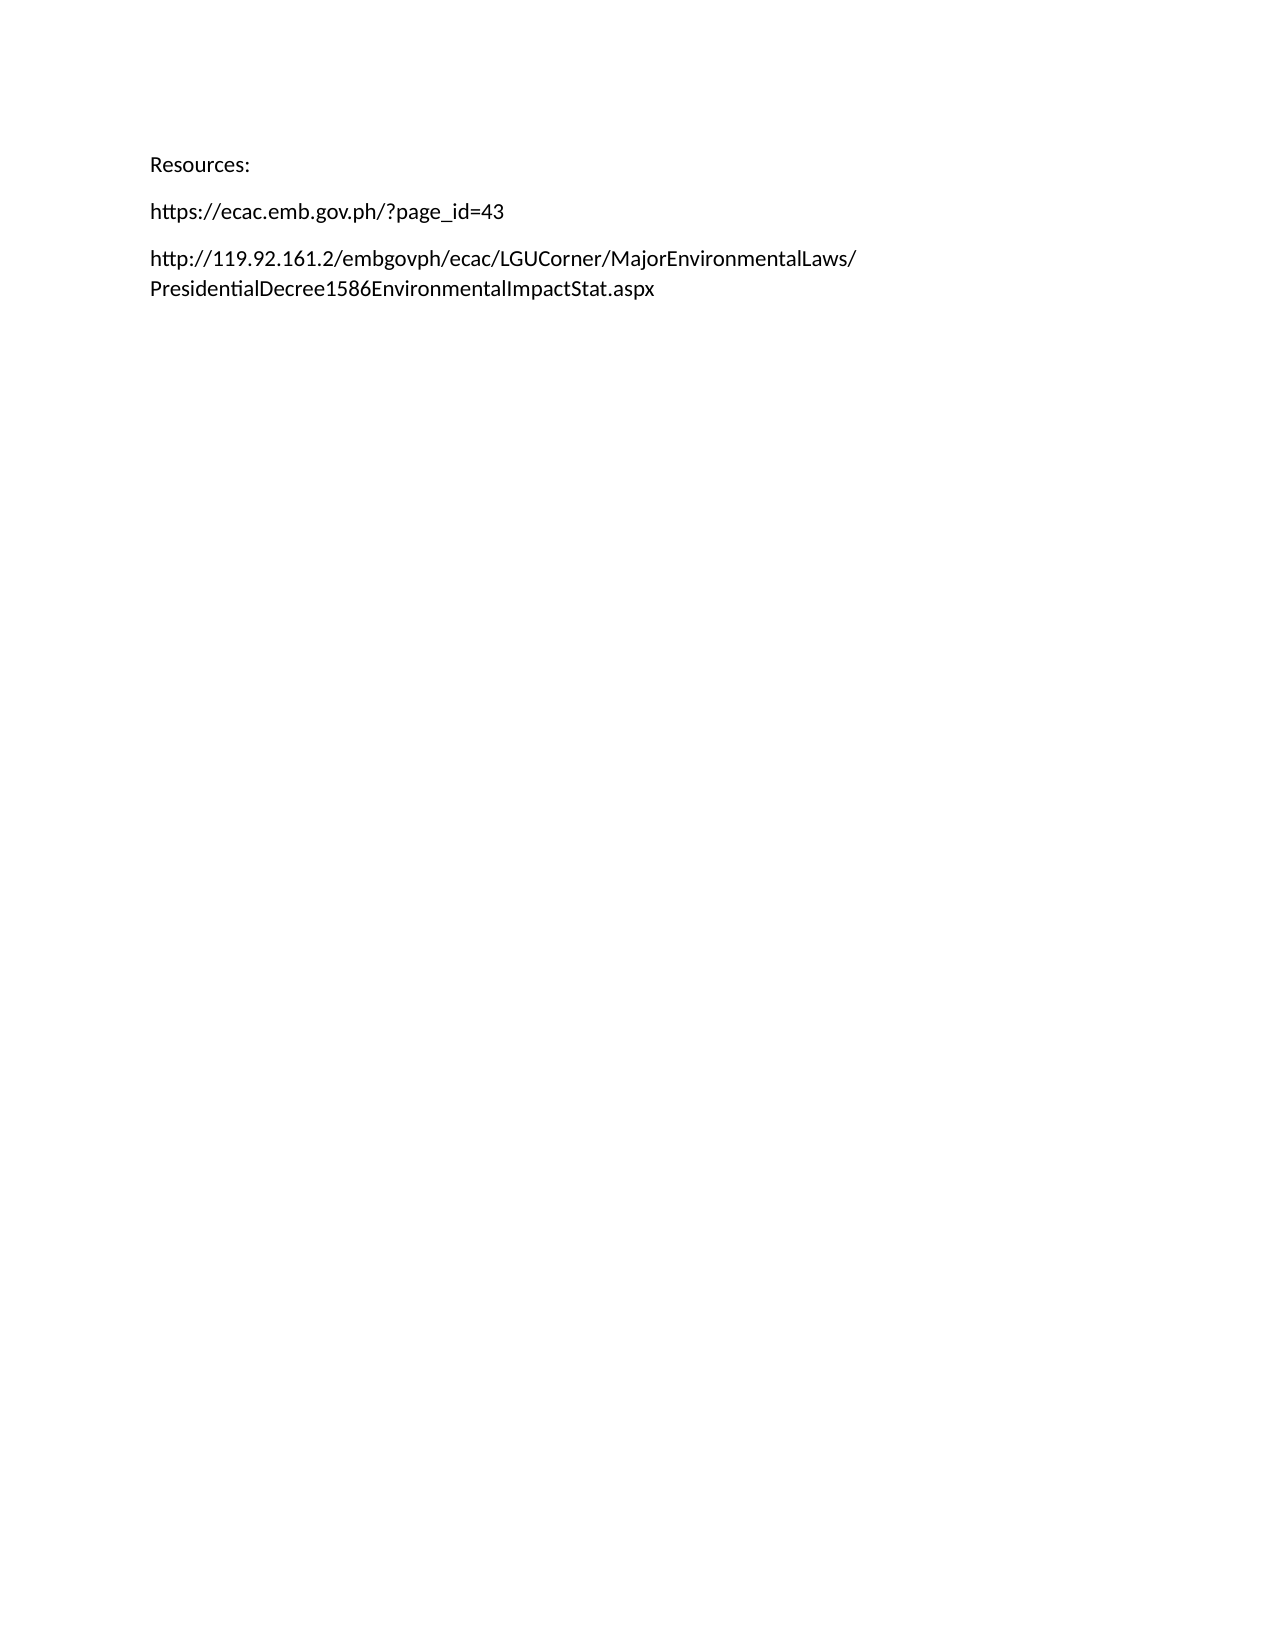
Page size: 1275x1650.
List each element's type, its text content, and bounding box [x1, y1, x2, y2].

text http://119.92.161.2/embgovph/ecac/LGUCorner/MajorEnvironmentalLaws/PresidentialDecree1586EnvironmentalImpactStat.aspx [150, 244, 1125, 302]
text https://ecac.emb.gov.ph/?page_id=43 [150, 197, 1125, 225]
text Resources: [150, 150, 1125, 178]
